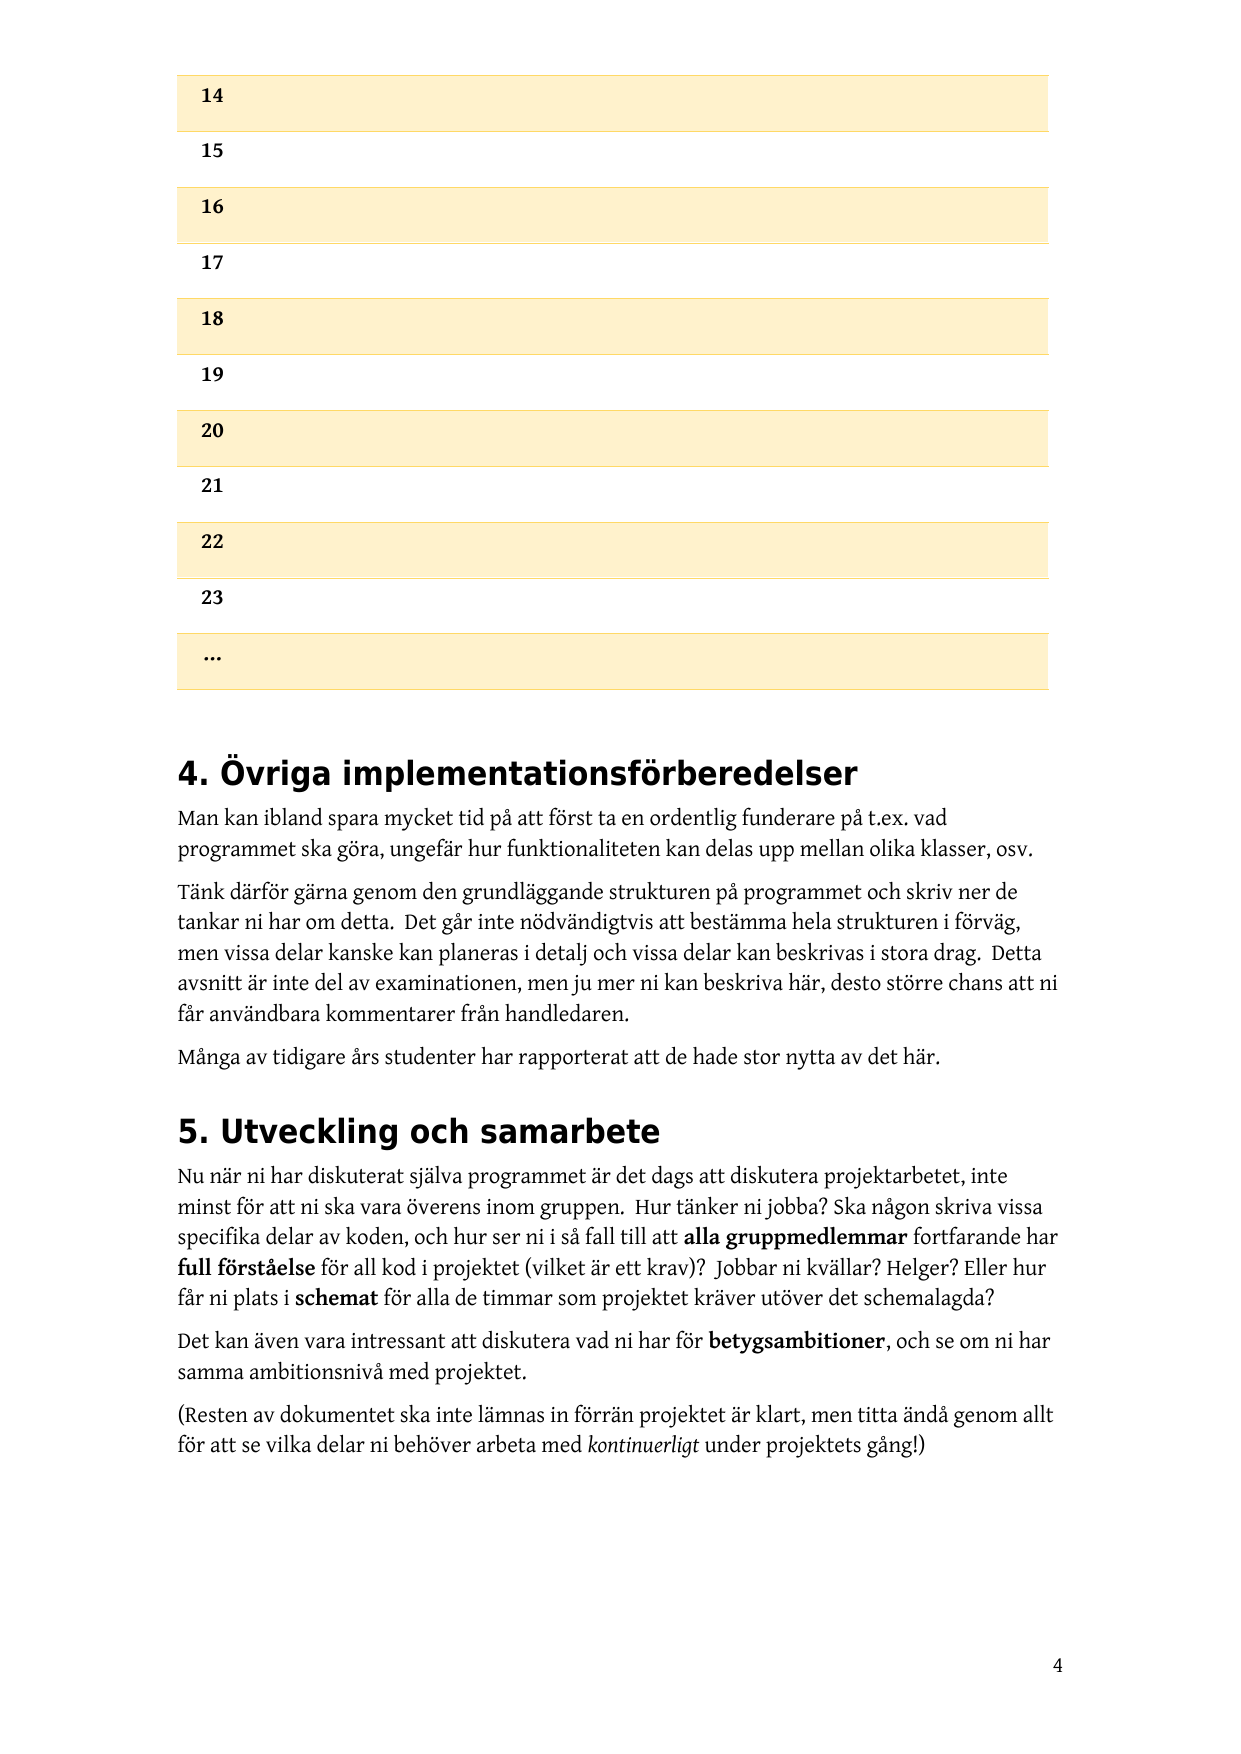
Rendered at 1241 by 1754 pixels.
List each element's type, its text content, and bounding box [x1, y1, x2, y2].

table_cell 15 [177, 132, 247, 187]
table_cell … [177, 634, 247, 689]
table_cell [247, 411, 1048, 466]
table_cell [247, 244, 1048, 298]
table_cell 17 [177, 244, 247, 298]
table_cell 22 [177, 523, 247, 577]
table_cell [247, 299, 1048, 354]
subtitle 4. Övriga implementationsförberedelser [177, 754, 1063, 793]
subtitle 5. Utveckling och samarbete [177, 1112, 1063, 1151]
text (Resten av dokumentet ska inte lämnas in förrän projektet är klart, men titta ändå genom allt för att se vilka delar ni behöver arbeta med kontinuerligt under projektets gång!) [177, 1402, 1063, 1459]
text Man kan ibland spara mycket tid på att först ta en ordentlig funderare på t.ex. vad programmet ska göra, ungefär hur funktionaliteten kan delas upp mellan olika klasser, osv. [177, 806, 1063, 863]
text Tänk därför gärna genom den grundläggande strukturen på programmet och skriv ner de tankar ni har om detta. Det går inte nödvändigtvis att bestämma hela strukturen i förväg, men vissa delar kanske kan planeras i detalj och vissa delar kan beskrivas i stora drag. Detta avsnitt är inte del av examinationen, men ju mer ni kan beskriva här, desto större chans att ni får användbara kommentarer från handledaren. [177, 879, 1063, 1028]
table_cell 20 [177, 411, 247, 466]
table_cell [247, 76, 1048, 131]
table_cell [247, 579, 1048, 633]
table_cell [247, 132, 1048, 187]
table_cell 14 [177, 76, 247, 131]
text Det kan även vara intressant att diskutera vad ni har för betygsambitioner, och se om ni har samma ambitionsnivå med projektet. [177, 1329, 1063, 1386]
table_cell [247, 188, 1048, 242]
table_cell 21 [177, 467, 247, 522]
table_cell [247, 523, 1048, 577]
table_cell [247, 634, 1048, 689]
table_cell 18 [177, 299, 247, 354]
table_cell [247, 355, 1048, 410]
table_cell [247, 467, 1048, 522]
table_cell 16 [177, 188, 247, 242]
table_cell 23 [177, 579, 247, 633]
text Nu när ni har diskuterat själva programmet är det dags att diskutera projektarbetet, inte minst för att ni ska vara överens inom gruppen. Hur tänker ni jobba? Ska någon skriva vissa specifika delar av koden, och hur ser ni i så fall till att alla gruppmedlemmar fortfarande har full förståelse för all kod i projektet (vilket är ett krav)? Jobbar ni kvällar? Helger? Eller hur får ni plats i schemat för alla de timmar som projektet kräver utöver det schemalagda? [177, 1164, 1063, 1312]
text Många av tidigare års studenter har rapporterat att de hade stor nytta av det här. [177, 1044, 1063, 1071]
table_cell 19 [177, 355, 247, 410]
